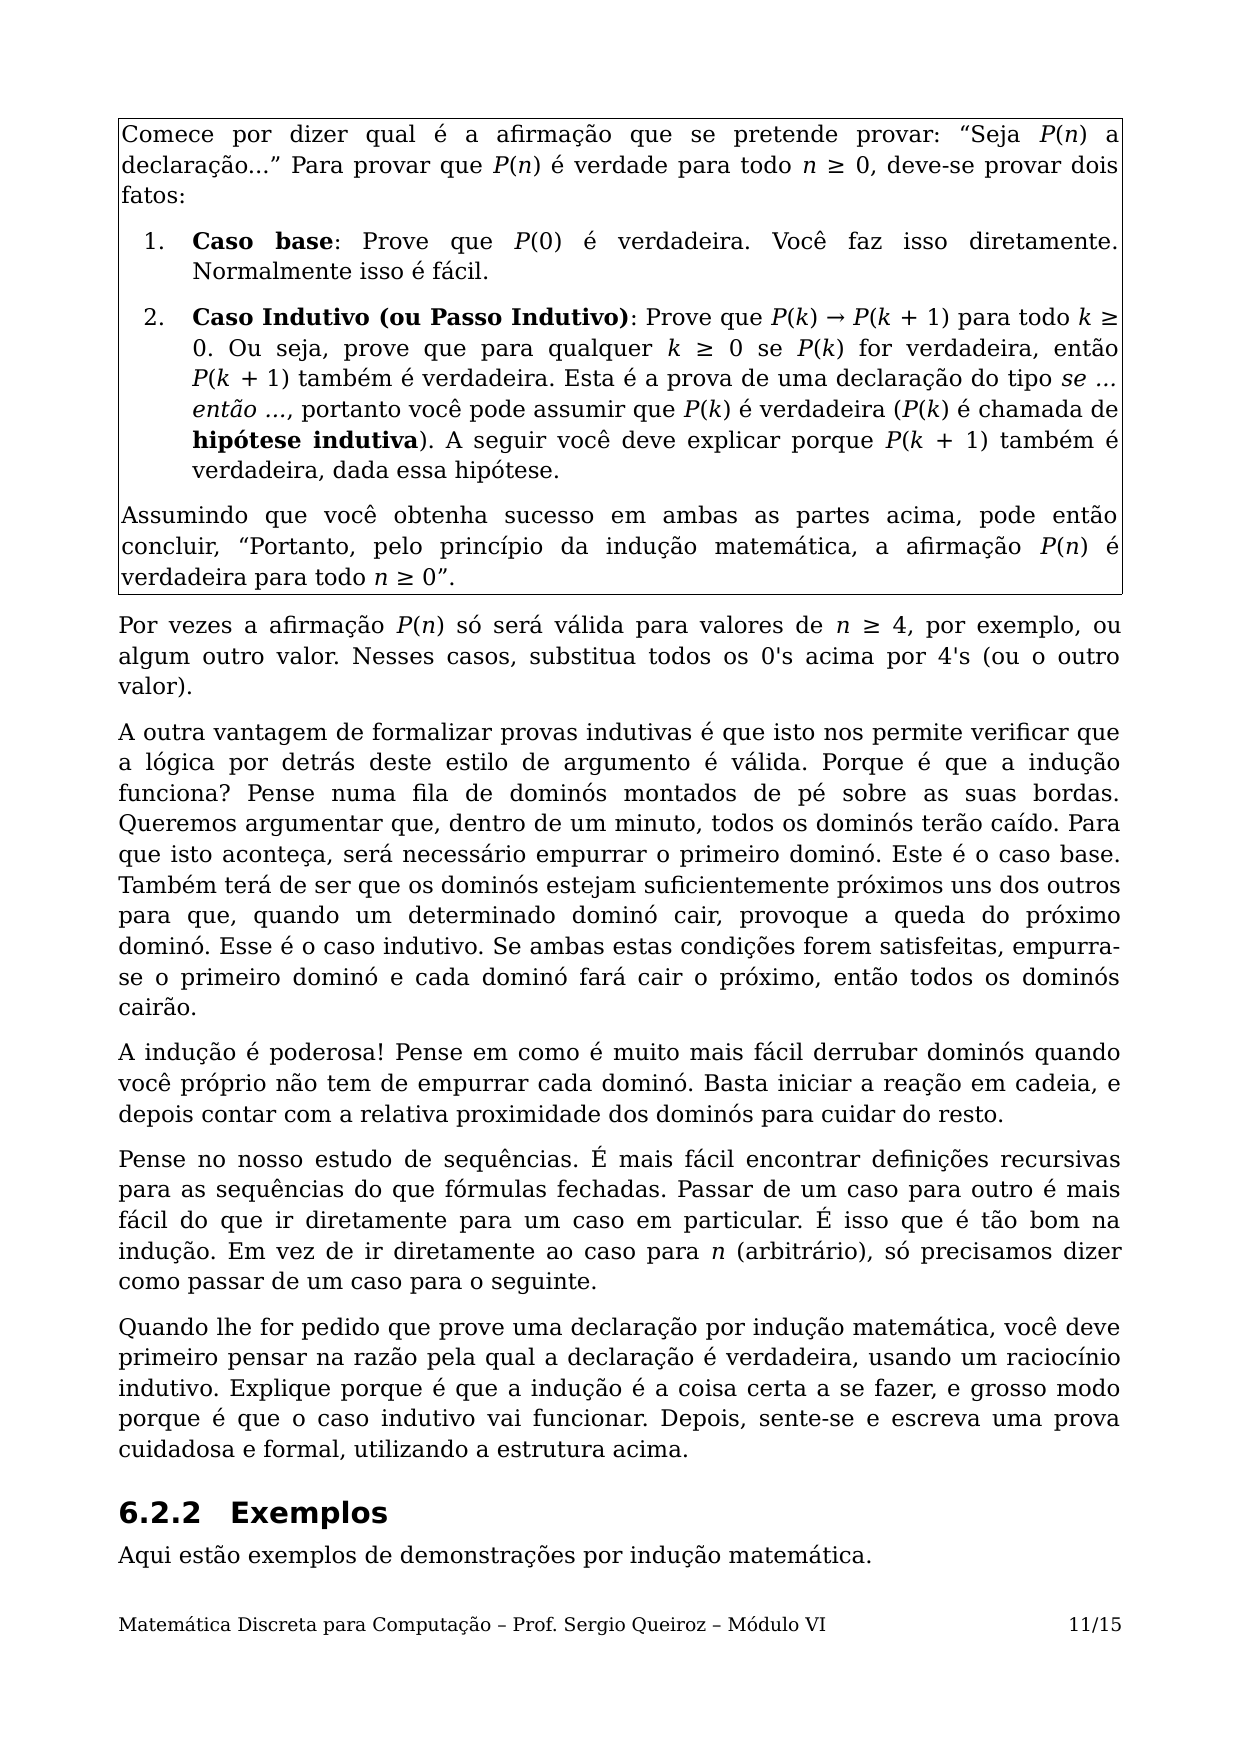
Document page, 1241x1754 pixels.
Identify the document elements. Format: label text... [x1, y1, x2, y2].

list Caso Indutivo (ou Passo Indutivo): Prove que P(k) → P(k + 1) para todo k ≥ 0. Ou seja, prove que para qualquer k ≥ 0 se P(k) for verdadeira, então P(k + 1) também é verdadeira. Esta é a prova de uma declaração do tipo se ... então ..., portanto você pode assumir que P(k) é verdadeira (P(k) é chamada de hipótese indutiva). A seguir você deve explicar porque P(k + 1) também é verdadeira, dada essa hipótese. [119, 301, 1122, 484]
text A outra vantagem de formalizar provas indutivas é que isto nos permite verificar que a lógica por detrás deste estilo de argumento é válida. Porque é que a indução funciona? Pense numa fila de dominós montados de pé sobre as suas bordas. Queremos argumentar que, dentro de um minuto, todos os dominós terão caído. Para que isto aconteça, será necessário empurrar o primeiro dominó. Este é o caso base. Também terá de ser que os dominós estejam suficientemente próximos uns dos outros para que, quando um determinado dominó cair, provoque a queda do próximo dominó. Esse é o caso indutivo. Se ambas estas condições forem satisfeitas, empurra-se o primeiro dominó e cada dominó fará cair o próximo, então todos os dominós cairão. [118, 719, 1122, 1021]
list Caso base: Prove que P(0) é verdadeira. Você faz isso diretamente. Normalmente isso é fácil. [119, 224, 1122, 285]
text Assumindo que você obtenha sucesso em ambas as partes acima, pode então concluir, “Portanto, pelo princípio da indução matemática, a afirmação P(n) é verdadeira para todo n ≥ 0”. [119, 500, 1122, 594]
text Aqui estão exemplos de demonstrações por indução matemática. [118, 1543, 1122, 1569]
subtitle Exemplos [118, 1496, 1122, 1530]
text Comece por dizer qual é a afirmação que se pretende provar: “Seja P(n) a declaração...” Para provar que P(n) é verdade para todo n ≥ 0, deve-se provar dois fatos: [119, 119, 1122, 209]
text Por vezes a afirmação P(n) só será válida para valores de n ≥ 4, por exemplo, ou algum outro valor. Nesses casos, substitua todos os 0's acima por 4's (ou o outro valor). [118, 612, 1122, 700]
text A indução é poderosa! Pense em como é muito mais fácil derrubar dominós quando você próprio não tem de empurrar cada dominó. Basta iniciar a reação em cadeia, e depois contar com a relativa proximidade dos dominós para cuidar do resto. [118, 1039, 1122, 1127]
text Quando lhe for pedido que prove uma declaração por indução matemática, você deve primeiro pensar na razão pela qual a declaração é verdadeira, usando um raciocínio indutivo. Explique porque é que a indução é a coisa certa a se fazer, e grosso modo porque é que o caso indutivo vai funcionar. Depois, sente-se e escreva uma prova cuidadosa e formal, utilizando a estrutura acima. [118, 1314, 1122, 1463]
text Pense no nosso estudo de sequências. É mais fácil encontrar definições recursivas para as sequências do que fórmulas fechadas. Passar de um caso para outro é mais fácil do que ir diretamente para um caso em particular. É isso que é tão bom na indução. Em vez de ir diretamente ao caso para n (arbitrário), só precisamos dizer como passar de um caso para o seguinte. [118, 1146, 1122, 1295]
